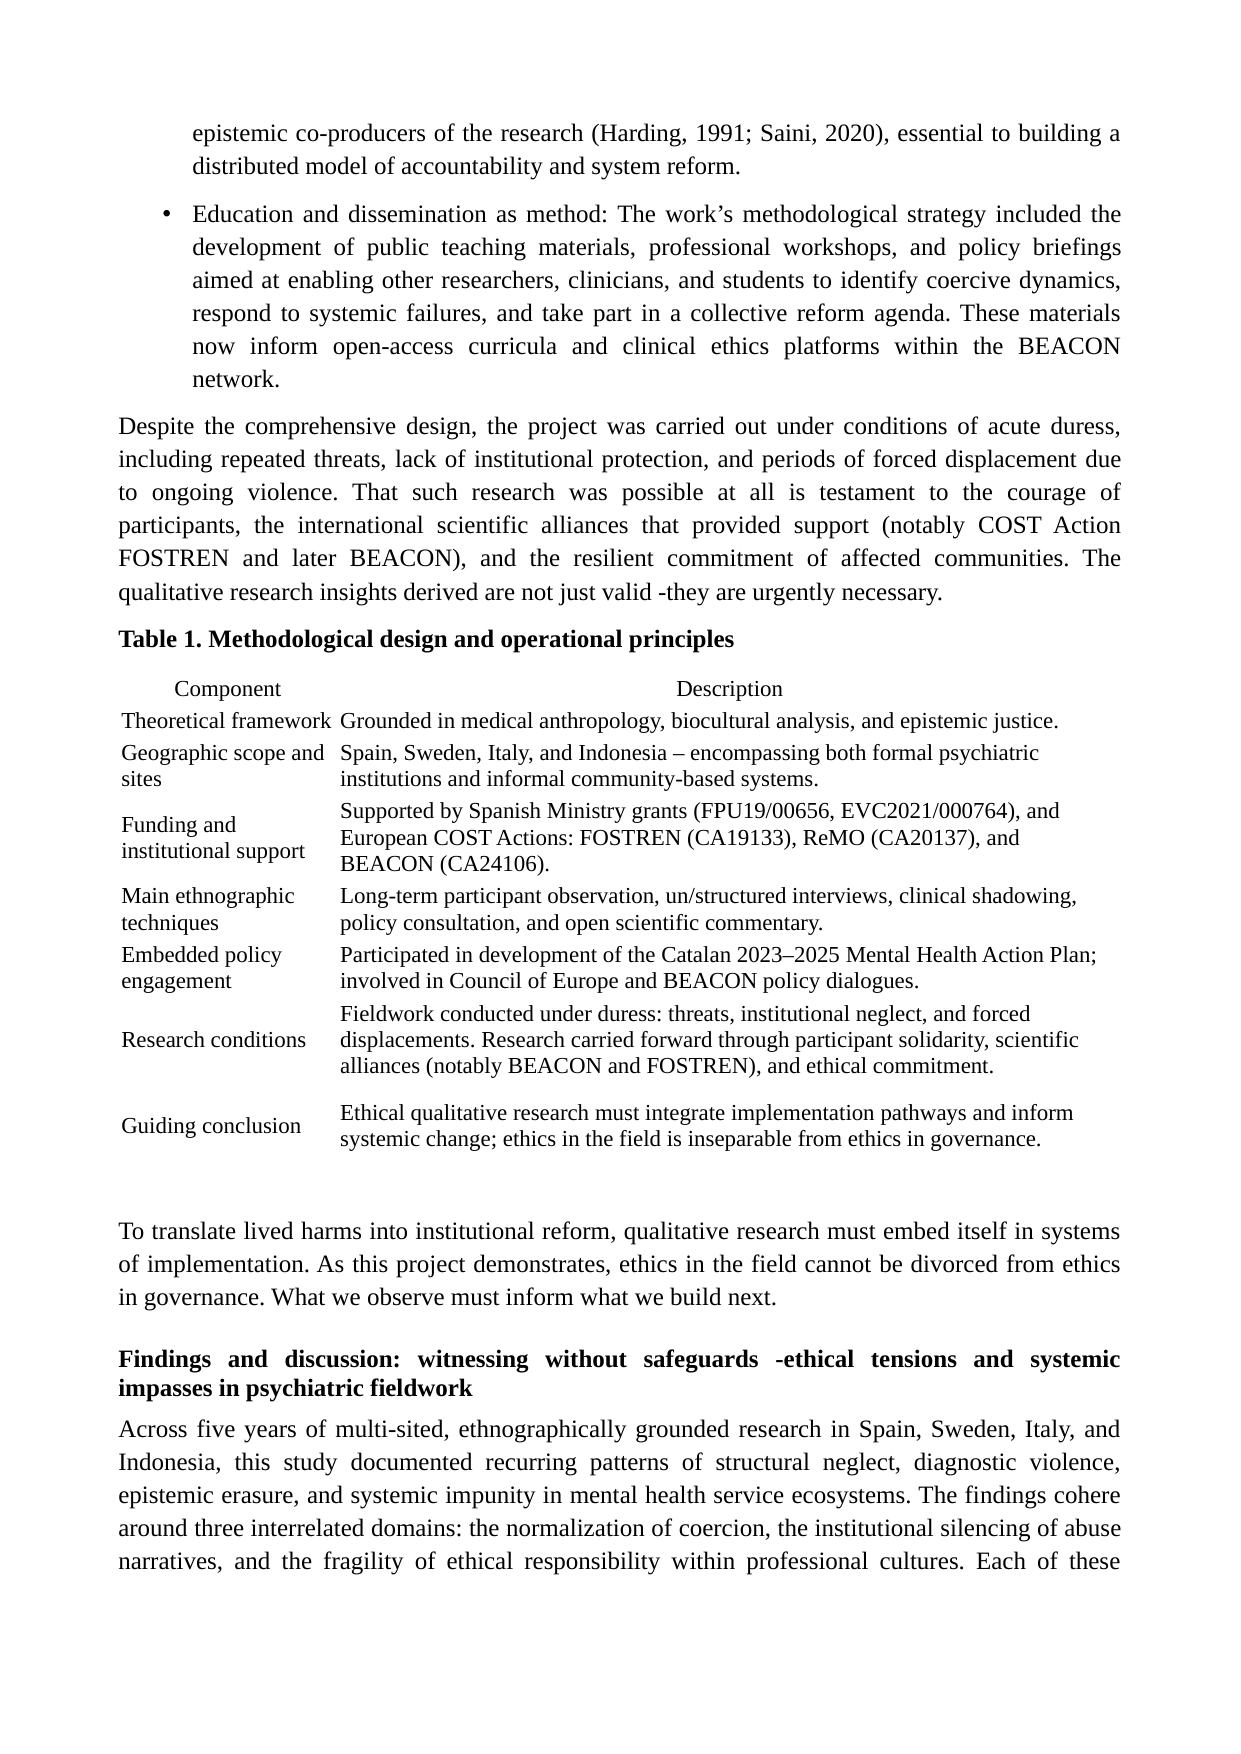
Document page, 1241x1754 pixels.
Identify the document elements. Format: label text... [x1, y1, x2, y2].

text Across five years of multi-sited, ethnographically grounded research in Spain, Sweden, Italy, and Indonesia, this study documented recurring patterns of structural neglect, diagnostic violence, epistemic erasure, and systemic impunity in mental health service ecosystems. The findings cohere around three interrelated domains: the normalization of coercion, the institutional silencing of abuse narratives, and the fragility of ethical responsibility within professional cultures. Each of these [118, 1414, 1122, 1575]
table_cell Geographic scope and sites [118, 736, 337, 795]
table_cell Funding and institutional support [118, 795, 337, 879]
table_cell Grounded in medical anthropology, biocultural analysis, and epistemic justice. [337, 704, 1122, 736]
table_cell Fieldwork conducted under duress: threats, institutional neglect, and forced displacements. Research carried forward through participant solidarity, scientific alliances (notably BEACON and FOSTREN), and ethical commitment. [337, 997, 1122, 1082]
list epistemic co-producers of the research (Harding, 1991; Saini, 2020), essential to building a distributed model of accountability and system reform. [162, 118, 1122, 180]
table_cell Theoretical framework [118, 704, 337, 736]
table_cell Supported by Spanish Ministry grants (FPU19/00656, EVC2021/000764), and European COST Actions: FOSTREN (CA19133), ReMO (CA20137), and BEACON (CA24106). [337, 795, 1122, 879]
table_cell Ethical qualitative research must integrate implementation pathways and inform systemic change; ethics in the field is inseparable from ethics in governance. [337, 1082, 1122, 1168]
table_header Component [118, 672, 337, 704]
table_cell Guiding conclusion [118, 1082, 337, 1168]
text Table 1. Methodological design and operational principles [118, 624, 1122, 653]
table_header Description [337, 672, 1122, 704]
text Despite the comprehensive design, the project was carried out under conditions of acute duress, including repeated threats, lack of institutional protection, and periods of forced displacement due to ongoing violence. That such research was possible at all is testament to the courage of participants, the international scientific alliances that provided support (notably COST Action FOSTREN and later BEACON), and the resilient commitment of affected communities. The qualitative research insights derived are not just valid -they are urgently necessary. [118, 411, 1122, 605]
table_cell Long-term participant observation, un/structured interviews, clinical shadowing, policy consultation, and open scientific commentary. [337, 880, 1122, 938]
subtitle Findings and discussion: witnessing without safeguards -ethical tensions and systemic impasses in psychiatric fieldwork [118, 1344, 1122, 1402]
table_cell Participated in development of the Catalan 2023–2025 Mental Health Action Plan; involved in Council of Europe and BEACON policy dialogues. [337, 938, 1122, 997]
table_cell Main ethnographic techniques [118, 880, 337, 938]
text To translate lived harms into institutional reform, qualitative research must embed itself in systems of implementation. As this project demonstrates, ethics in the field cannot be divorced from ethics in governance. What we observe must inform what we build next. [118, 1216, 1122, 1311]
list Education and dissemination as method: The work’s methodological strategy included the development of public teaching materials, professional workshops, and policy briefings aimed at enabling other researchers, clinicians, and students to identify coercive dynamics, respond to systemic failures, and take part in a collective reform agenda. These materials now inform open-access curricula and clinical ethics platforms within the BEACON network. [162, 199, 1122, 393]
table_cell Spain, Sweden, Italy, and Indonesia – encompassing both formal psychiatric institutions and informal community-based systems. [337, 736, 1122, 795]
table_cell Research conditions [118, 997, 337, 1082]
table_cell Embedded policy engagement [118, 938, 337, 997]
